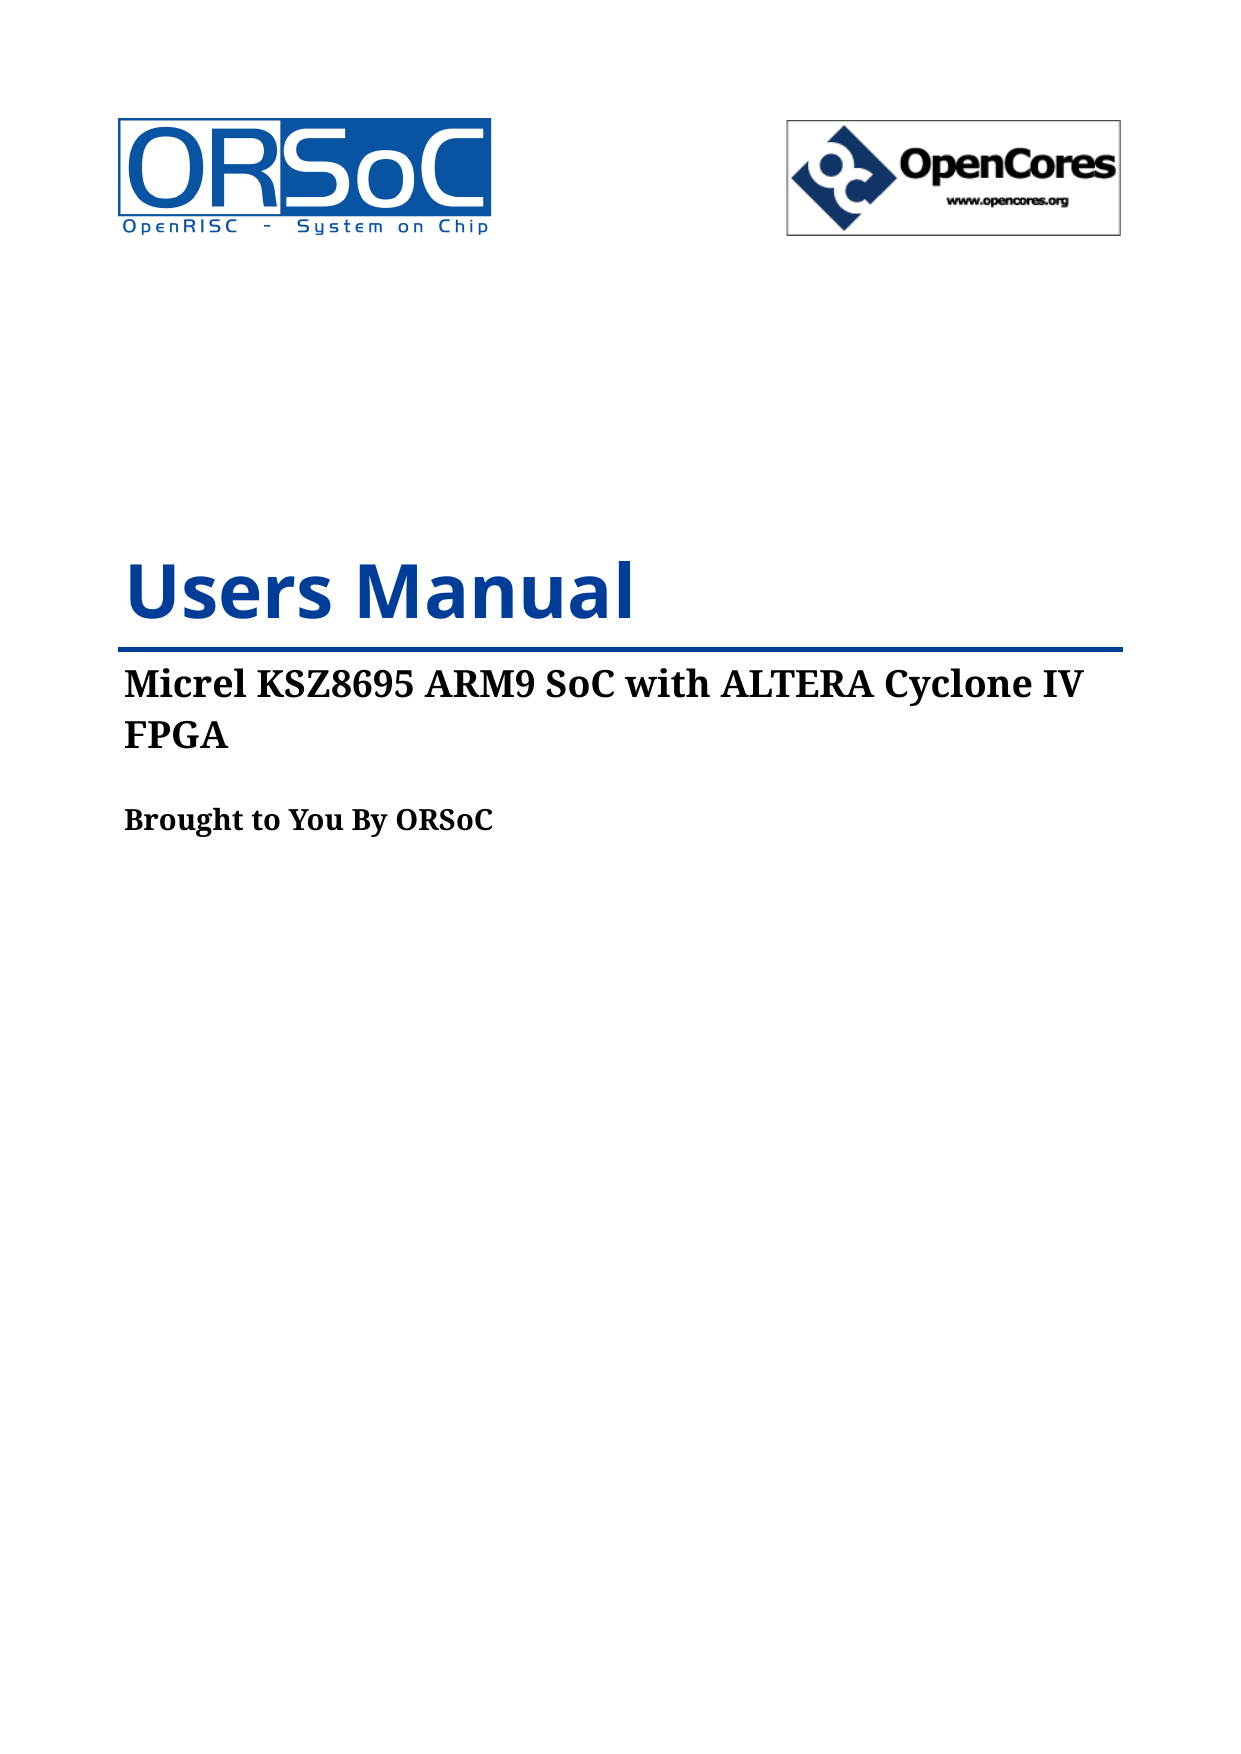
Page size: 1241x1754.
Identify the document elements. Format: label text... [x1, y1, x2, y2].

table_cell Micrel KSZ8695 ARM9 SoC with ALTERA Cyclone IV FPGA [118, 652, 1122, 794]
picture [118, 118, 492, 235]
picture [786, 120, 1121, 236]
table_cell Brought to You By ORSoC [118, 794, 1122, 895]
table_header Users Manual [118, 295, 1122, 647]
